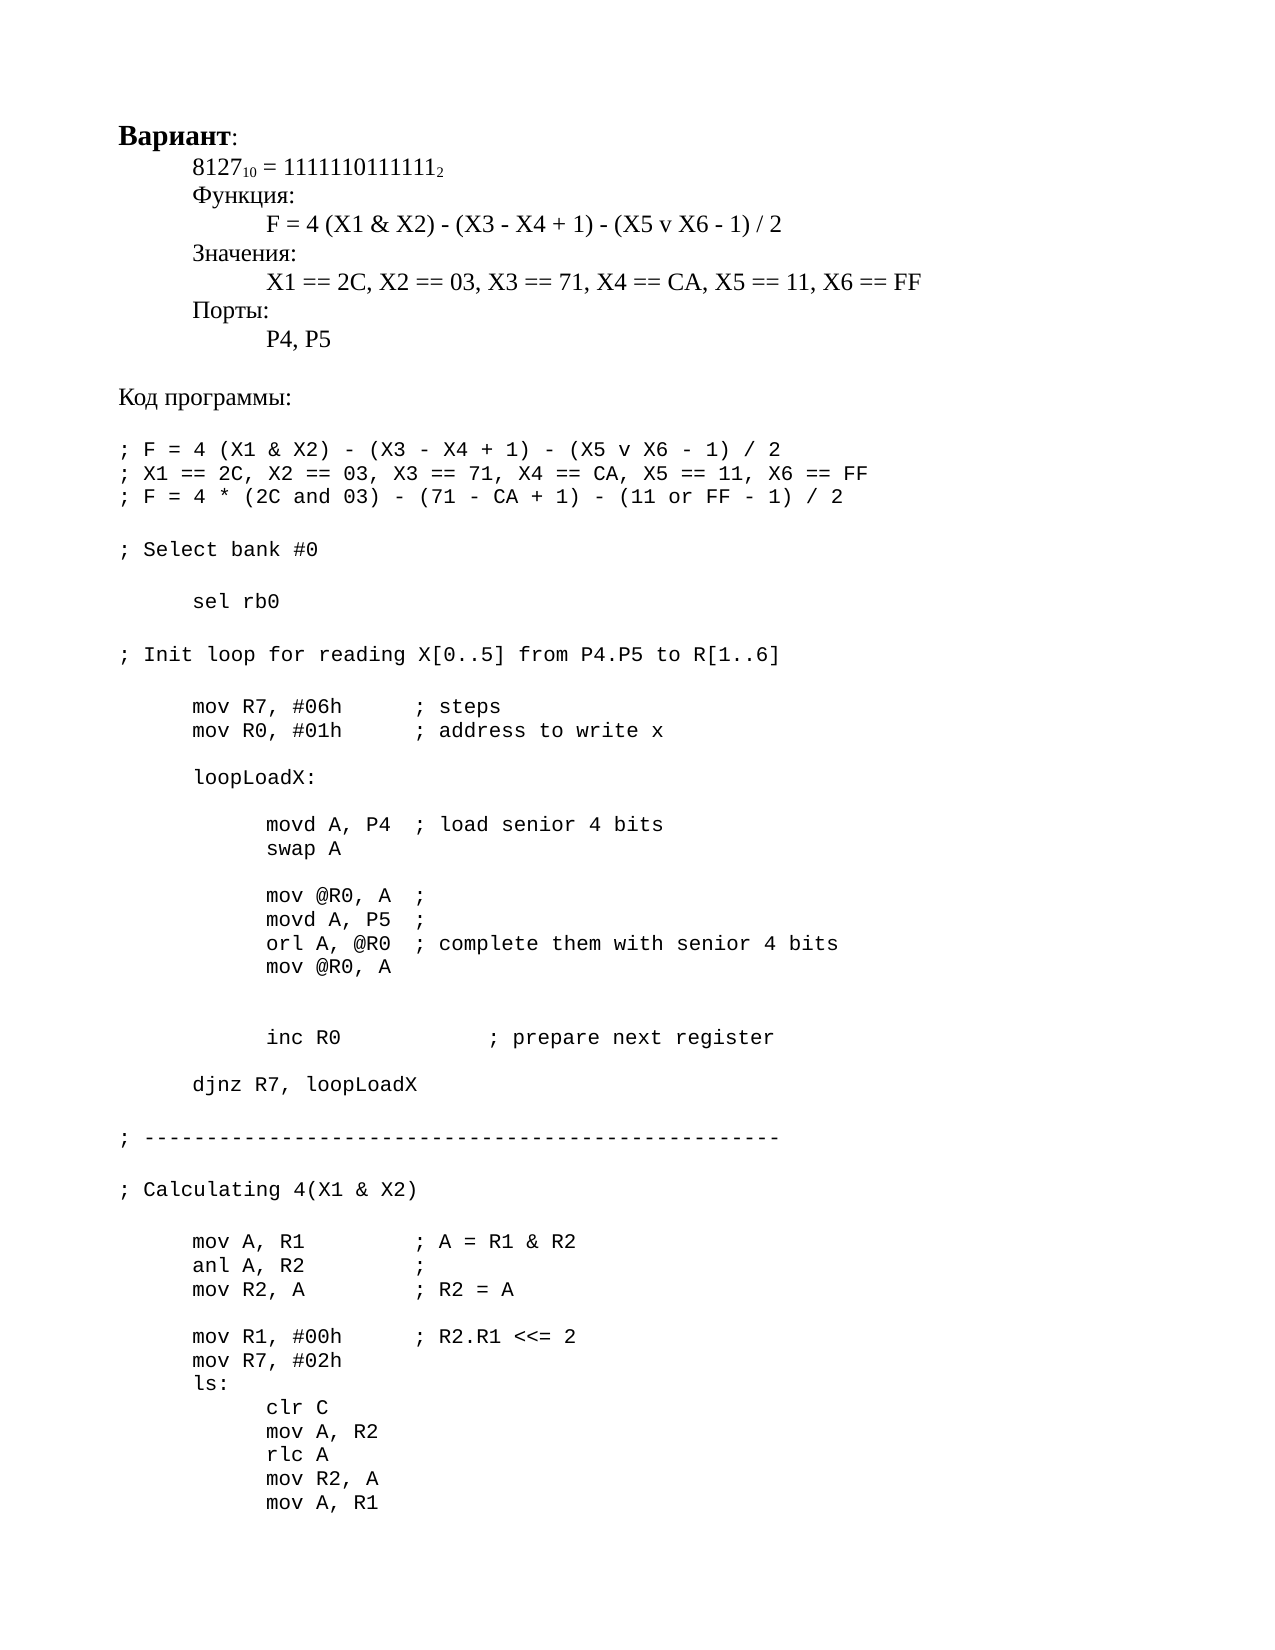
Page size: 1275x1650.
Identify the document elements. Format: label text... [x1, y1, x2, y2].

text ; X1 == 2C, X2 == 03, X3 == 71, X4 == CA, X5 == 11, X6 == FF [118, 463, 1157, 486]
text ls: [118, 1373, 1157, 1397]
text ; Calculating 4(X1 & X2) [118, 1179, 1157, 1203]
text mov R2, A ; R2 = A [118, 1279, 1157, 1302]
text mov R7, #02h [118, 1350, 1157, 1373]
text rlc A [118, 1444, 1157, 1468]
text sel rb0 [118, 591, 1157, 615]
text djnz R7, loopLoadX [118, 1074, 1157, 1098]
text mov A, R1 [118, 1492, 1157, 1515]
text anl A, R2 ; [118, 1255, 1157, 1279]
text mov @R0, A ; [118, 885, 1157, 909]
text movd A, P4 ; load senior 4 bits [118, 814, 1157, 838]
text Порты: [118, 295, 1157, 324]
text F = 4 (X1 & X2) - (X3 - X4 + 1) - (X5 v X6 - 1) / 2 [118, 209, 1157, 238]
text swap A [118, 838, 1157, 862]
text mov A, R2 [118, 1421, 1157, 1444]
text movd A, P5 ; [118, 909, 1157, 932]
text Функция: [118, 180, 1157, 209]
text mov R0, #01h ; address to write x [118, 720, 1157, 743]
text ; Init loop for reading X[0..5] from P4.P5 to R[1..6] [118, 644, 1157, 667]
text mov A, R1 ; A = R1 & R2 [118, 1232, 1157, 1255]
text mov R7, #06h ; steps [118, 696, 1157, 720]
text ; --------------------------------------------------- [118, 1127, 1157, 1150]
text Вариант: [118, 118, 1157, 152]
text mov R2, A [118, 1468, 1157, 1492]
text X1 == 2C, X2 == 03, X3 == 71, X4 == CA, X5 == 11, X6 == FF [118, 267, 1157, 295]
text Значения: [118, 238, 1157, 267]
text mov R1, #00h ; R2.R1 <<= 2 [118, 1326, 1157, 1350]
text ; Select bank #0 [118, 539, 1157, 562]
text mov @R0, A [118, 956, 1157, 980]
text orl A, @R0 ; complete them with senior 4 bits [118, 932, 1157, 956]
text Код программы: [118, 382, 1157, 410]
text P4, P5 [118, 324, 1157, 353]
text loopLoadX: [118, 767, 1157, 791]
text ; F = 4 * (2C and 03) - (71 - CA + 1) - (11 or FF - 1) / 2 [118, 486, 1157, 510]
text clr C [118, 1397, 1157, 1421]
text ; F = 4 (X1 & X2) - (X3 - X4 + 1) - (X5 v X6 - 1) / 2 [118, 439, 1157, 463]
text 812710 = 11111101111112 [118, 152, 1157, 180]
text inc R0 ; prepare next register [118, 1027, 1157, 1051]
